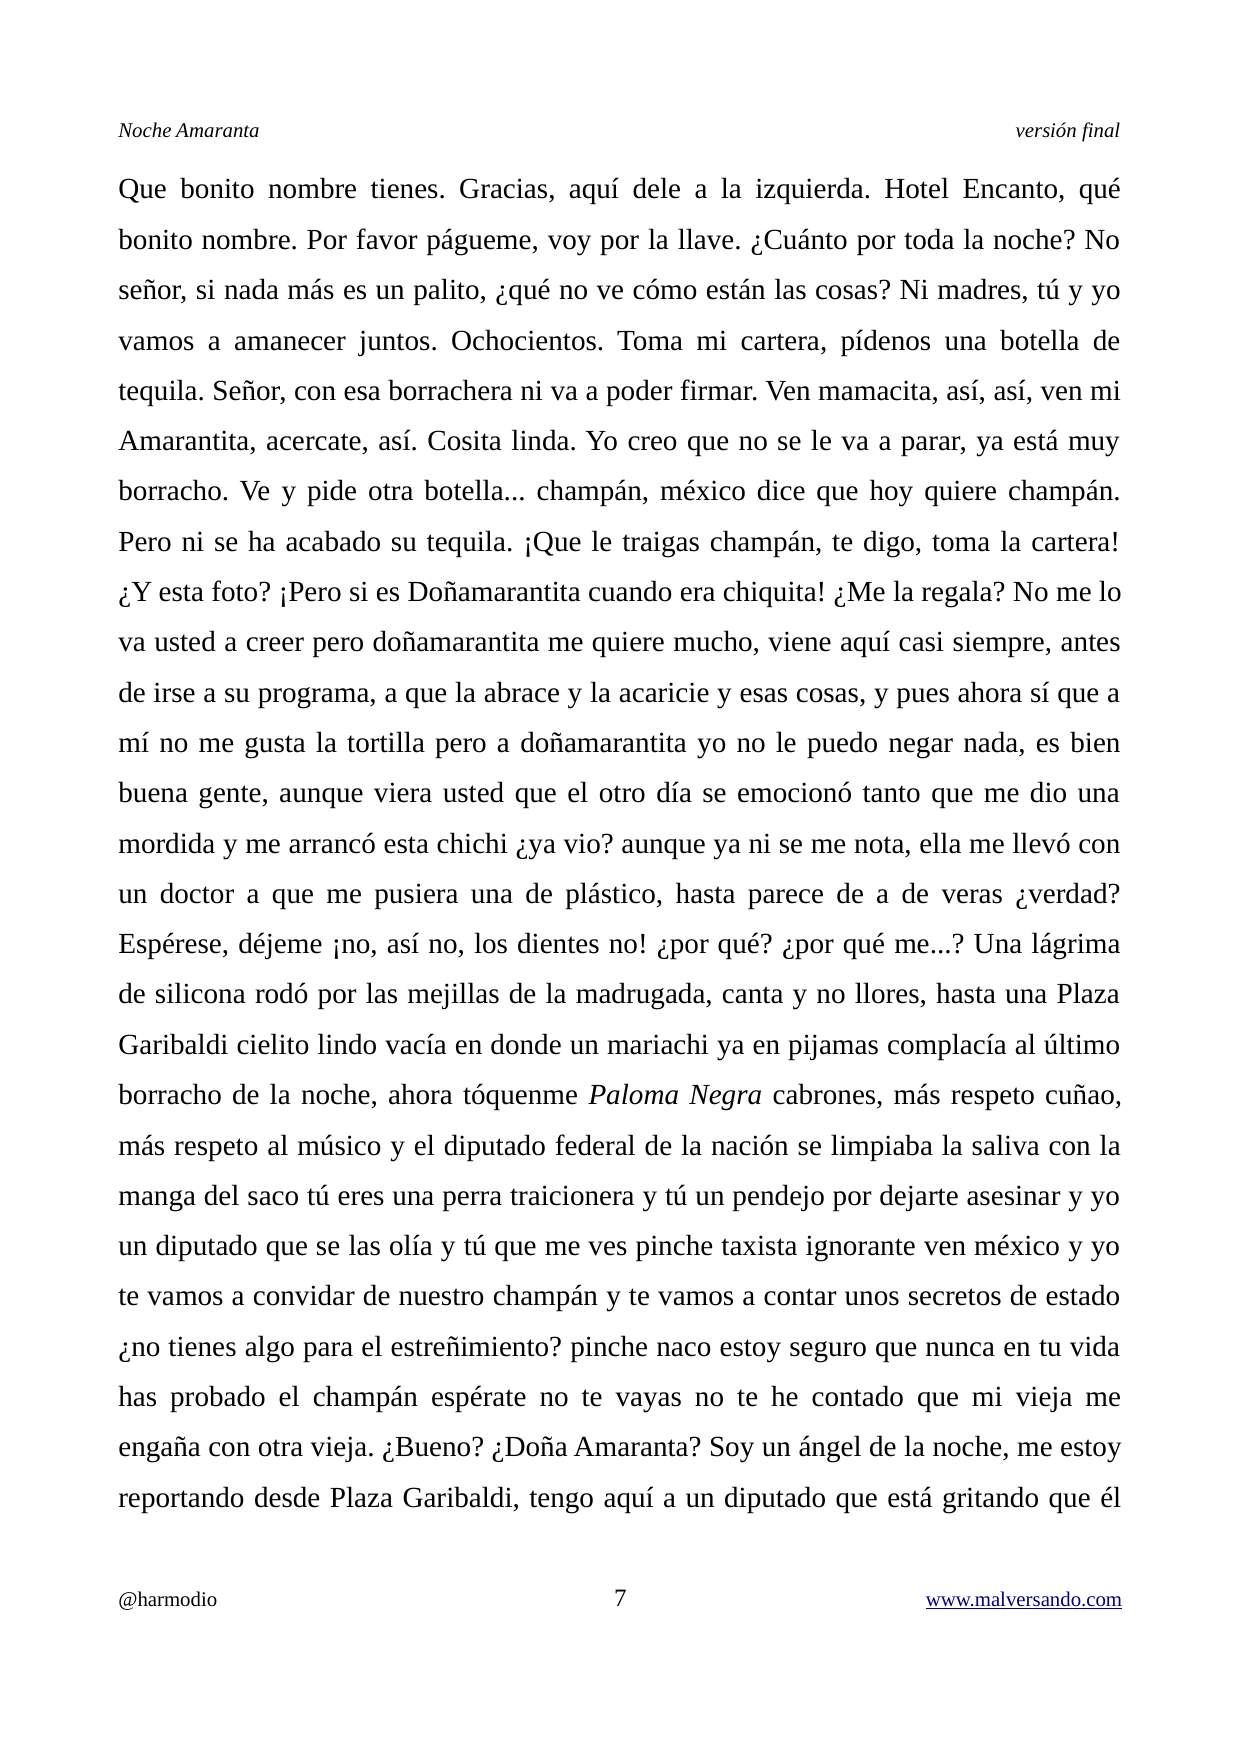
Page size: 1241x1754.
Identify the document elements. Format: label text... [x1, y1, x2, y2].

text Que bonito nombre tienes. Gracias, aquí dele a la izquierda. Hotel Encanto, qué bonito nombre. Por favor págueme, voy por la llave. ¿Cuánto por toda la noche? No señor, si nada más es un palito, ¿qué no ve cómo están las cosas? Ni madres, tú y yo vamos a amanecer juntos. Ochocientos. Toma mi cartera, pídenos una botella de tequila. Señor, con esa borrachera ni va a poder firmar. Ven mamacita, así, así, ven mi Amarantita, acercate, así. Cosita linda. Yo creo que no se le va a parar, ya está muy borracho. Ve y pide otra botella... champán, méxico dice que hoy quiere champán. Pero ni se ha acabado su tequila. ¡Que le traigas champán, te digo, toma la cartera! ¿Y esta foto? ¡Pero si es Doñamarantita cuando era chiquita! ¿Me la regala? No me lo va usted a creer pero doñamarantita me quiere mucho, viene aquí casi siempre, antes de irse a su programa, a que la abrace y la acaricie y esas cosas, y pues ahora sí que a mí no me gusta la tortilla pero a doñamarantita yo no le puedo negar nada, es bien buena gente, aunque viera usted que el otro día se emocionó tanto que me dio una mordida y me arrancó esta chichi ¿ya vio? aunque ya ni se me nota, ella me llevó con un doctor a que me pusiera una de plástico, hasta parece de a de veras ¿verdad? Espérese, déjeme ¡no, así no, los dientes no! ¿por qué? ¿por qué me...? Una lágrima de silicona rodó por las mejillas de la madrugada, canta y no llores, hasta una Plaza Garibaldi cielito lindo vacía en donde un mariachi ya en pijamas complacía al último borracho de la noche, ahora tóquenme Paloma Negra cabrones, más respeto cuñao, más respeto al músico y el diputado federal de la nación se limpiaba la saliva con la manga del saco tú eres una perra traicionera y tú un pendejo por dejarte asesinar y yo un diputado que se las olía y tú que me ves pinche taxista ignorante ven méxico y yo te vamos a convidar de nuestro champán y te vamos a contar unos secretos de estado ¿no tienes algo para el estreñimiento? pinche naco estoy seguro que nunca en tu vida has probado el champán espérate no te vayas no te he contado que mi vieja me engaña con otra vieja. ¿Bueno? ¿Doña Amaranta? Soy un ángel de la noche, me estoy reportando desde Plaza Garibaldi, tengo aquí a un diputado que está gritando que él [118, 172, 1122, 1513]
